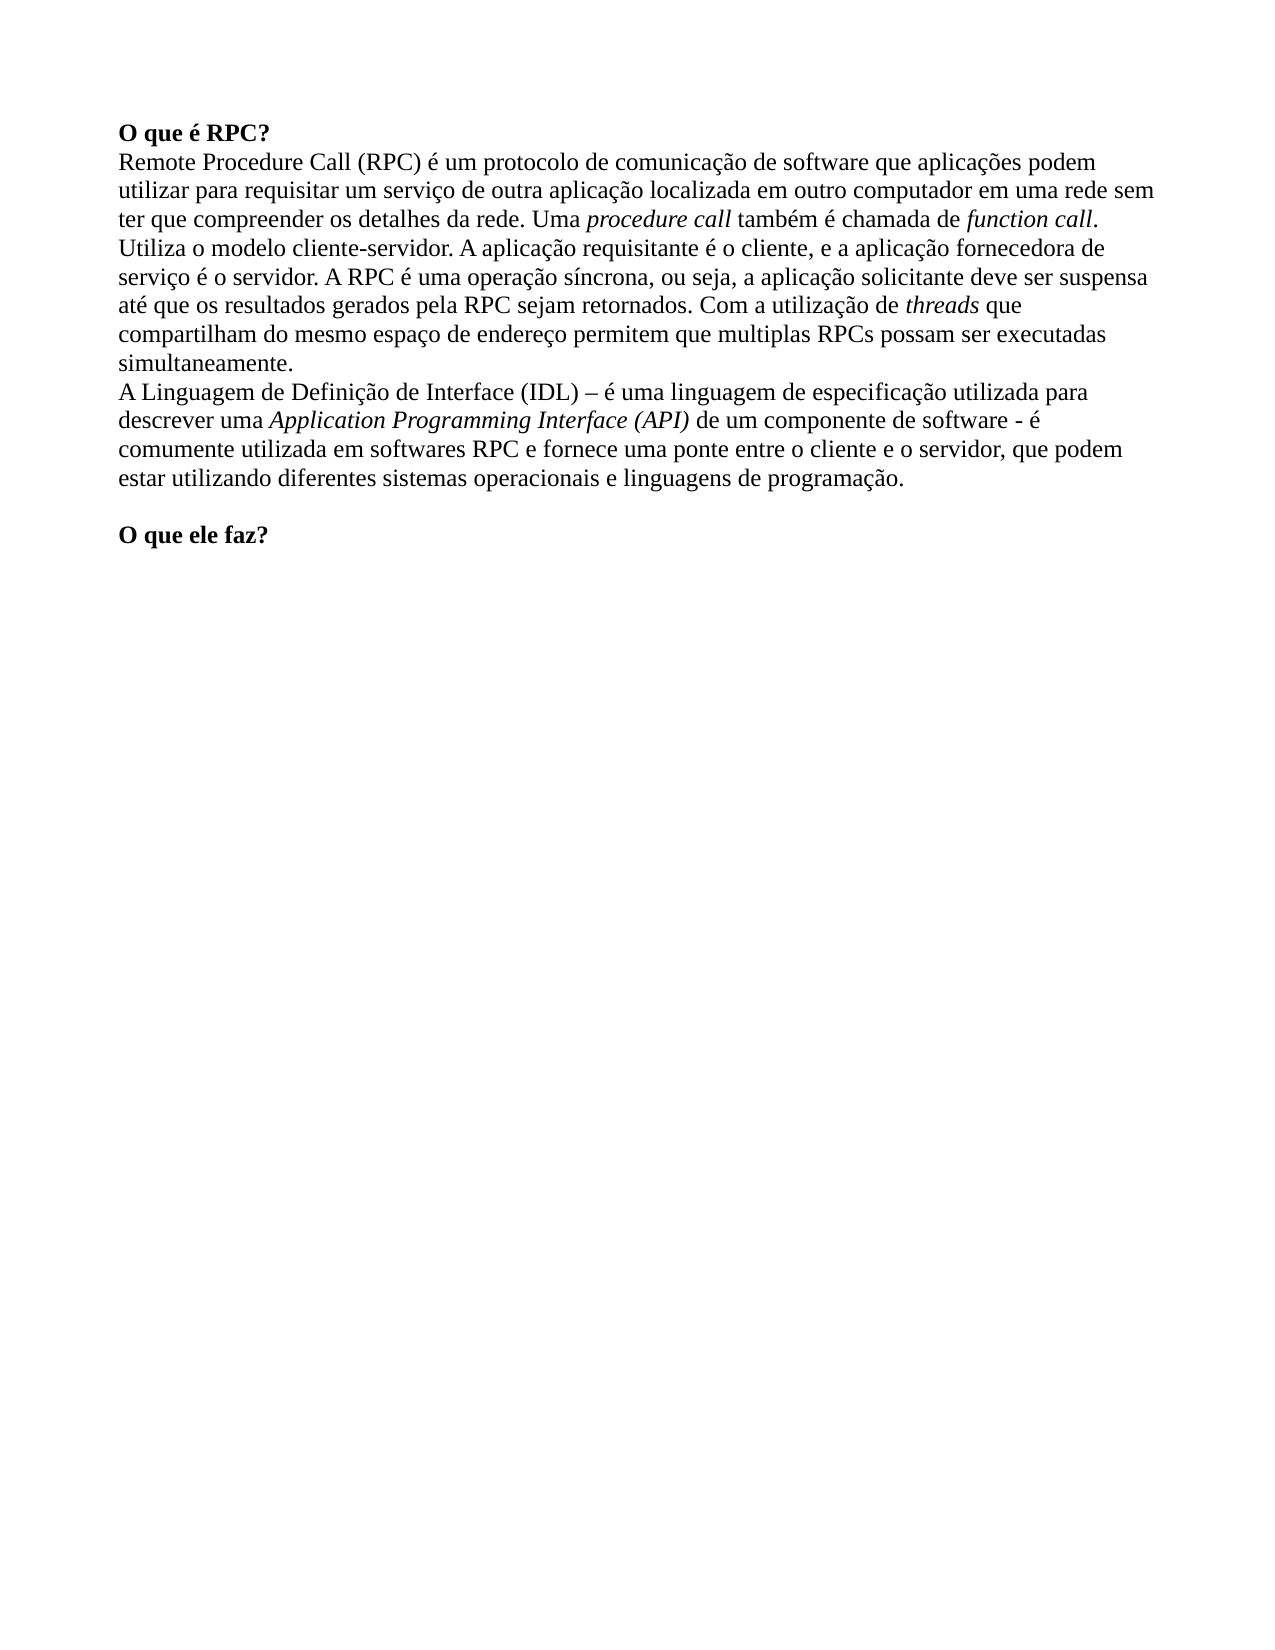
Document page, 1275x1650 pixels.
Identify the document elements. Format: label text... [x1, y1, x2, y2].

text Utiliza o modelo cliente-servidor. A aplicação requisitante é o cliente, e a aplicação fornecedora de serviço é o servidor. A RPC é uma operação síncrona, ou seja, a aplicação solicitante deve ser suspensa até que os resultados gerados pela RPC sejam retornados. Com a utilização de threads que compartilham do mesmo espaço de endereço permitem que multiplas RPCs possam ser executadas simultaneamente. [118, 233, 1157, 377]
text A Linguagem de Definição de Interface (IDL) – é uma linguagem de especificação utilizada para descrever uma Application Programming Interface (API) de um componente de software - é comumente utilizada em softwares RPC e fornece uma ponte entre o cliente e o servidor, que podem estar utilizando diferentes sistemas operacionais e linguagens de programação. [118, 377, 1157, 492]
text O que ele faz? [118, 521, 1157, 549]
text Remote Procedure Call (RPC) é um protocolo de comunicação de software que aplicações podem utilizar para requisitar um serviço de outra aplicação localizada em outro computador em uma rede sem ter que compreender os detalhes da rede. Uma procedure call também é chamada de function call. [118, 147, 1157, 233]
text O que é RPC? [118, 118, 1157, 147]
